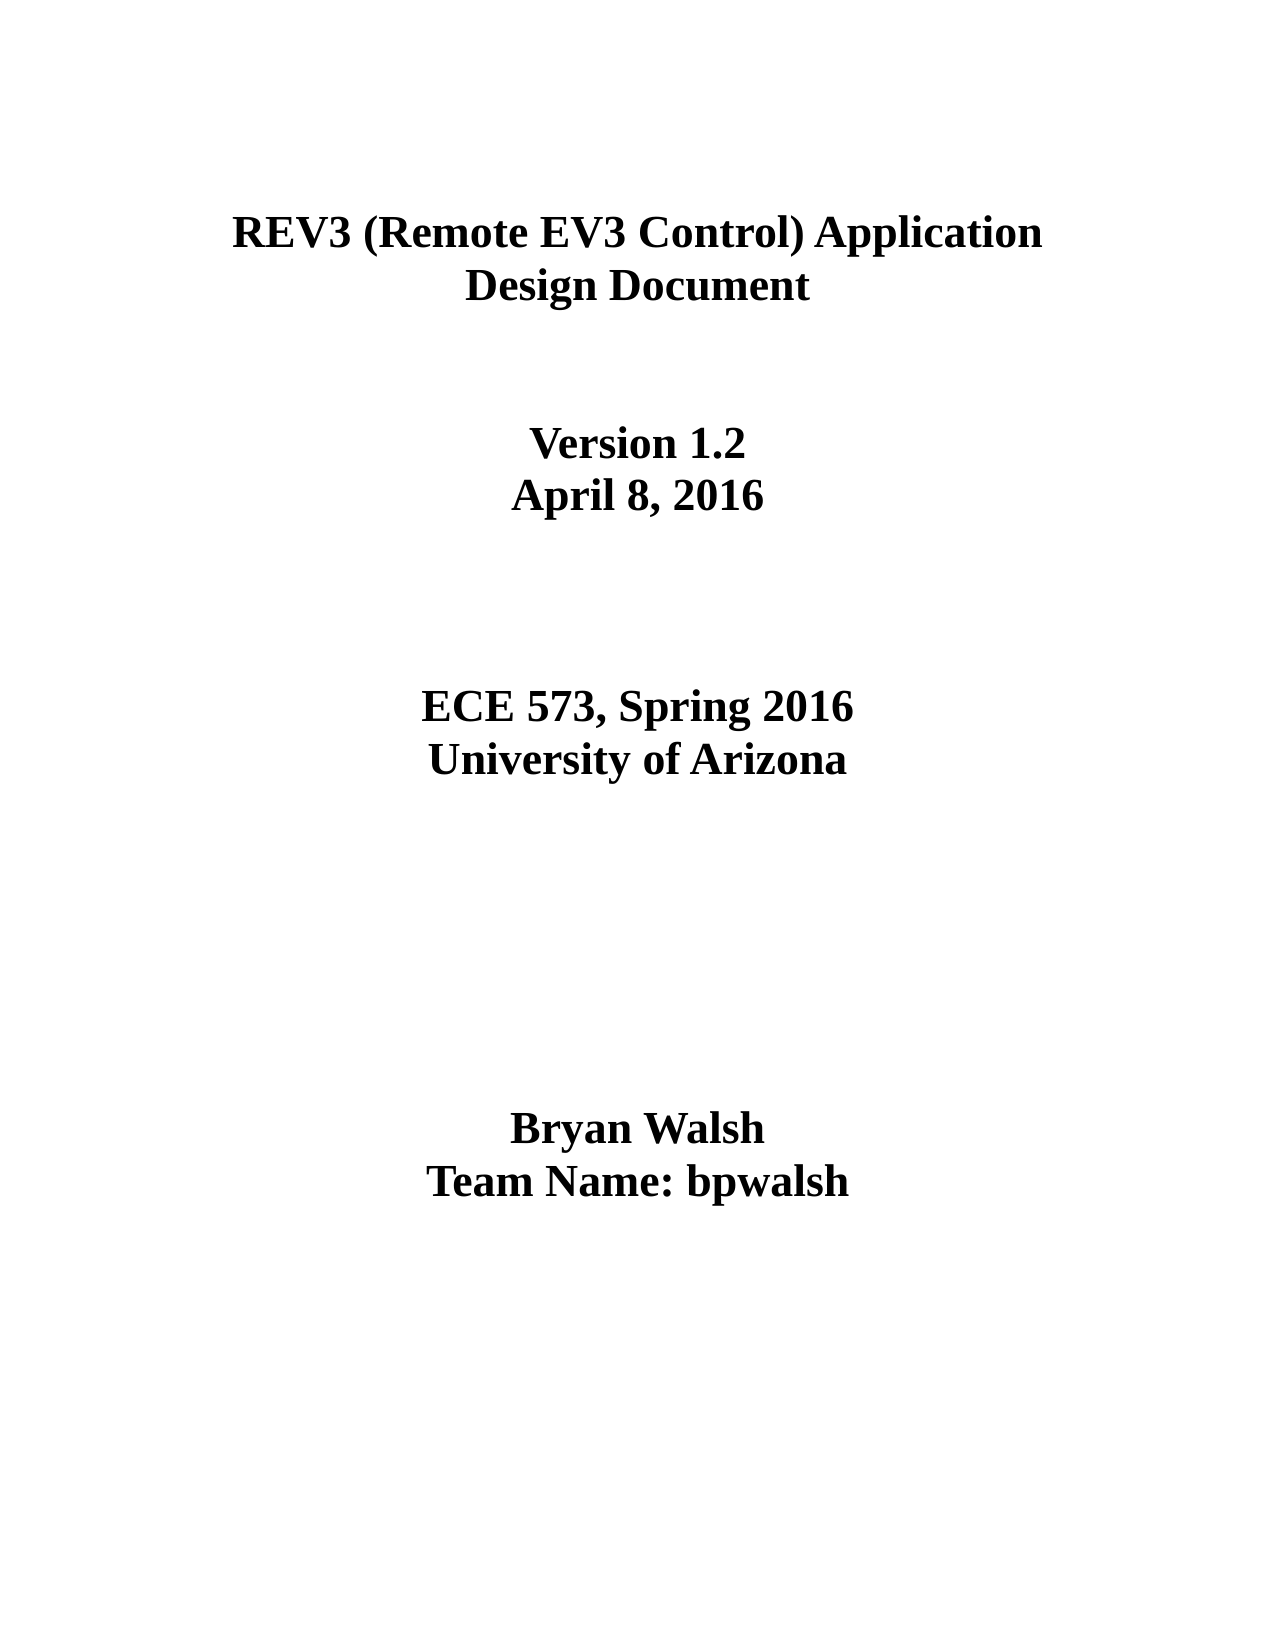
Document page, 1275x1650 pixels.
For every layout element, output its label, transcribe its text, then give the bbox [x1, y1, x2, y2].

text REV3 (Remote EV3 Control) Application [118, 204, 1157, 257]
text Design Document [118, 257, 1157, 310]
text University of Arizona [118, 731, 1157, 784]
text April 8, 2016 [118, 468, 1157, 521]
text Version 1.2 [118, 415, 1157, 468]
text Team Name: bpwalsh [118, 1153, 1157, 1206]
text Bryan Walsh [118, 1100, 1157, 1153]
text ECE 573, Spring 2016 [118, 679, 1157, 731]
